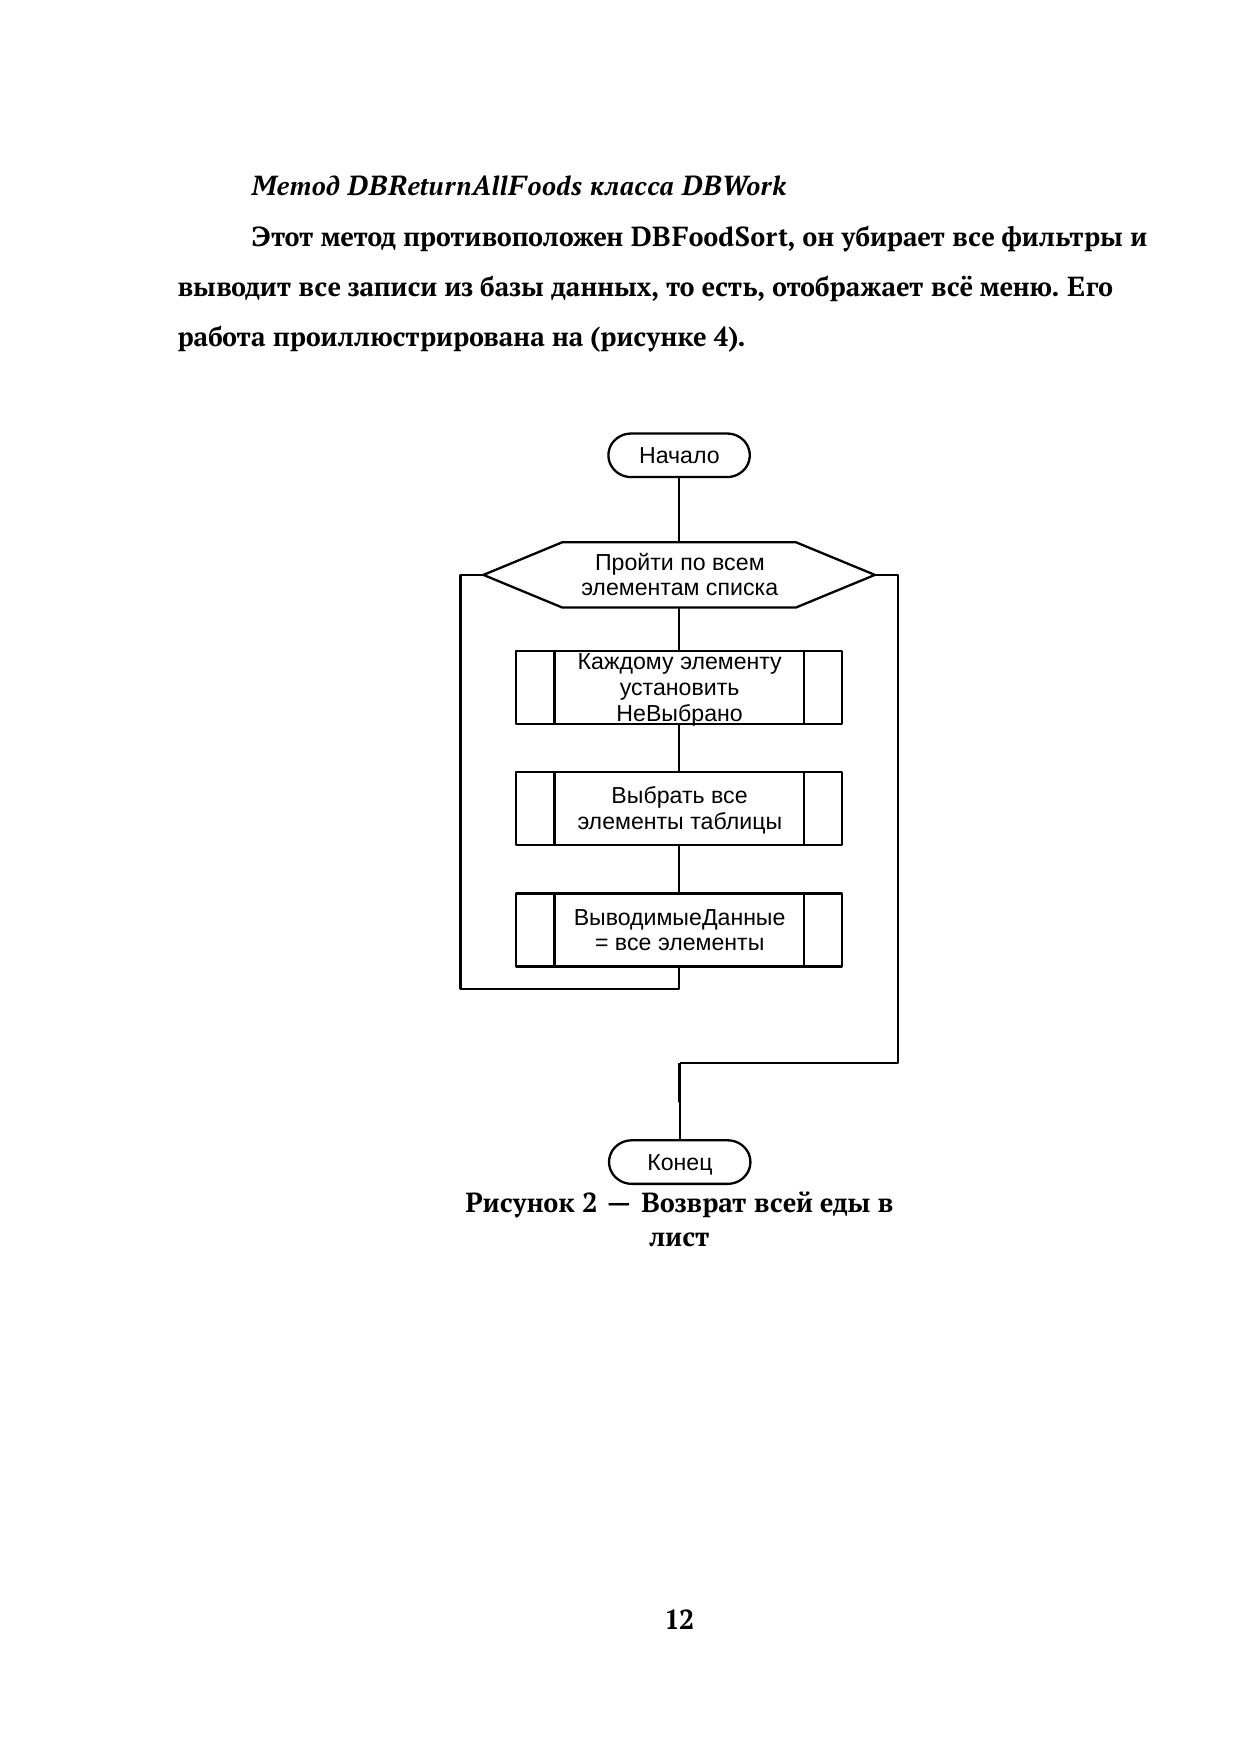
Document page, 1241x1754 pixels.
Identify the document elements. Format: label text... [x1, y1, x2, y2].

text Рисунок 2 — Возврат всей еды в лист [459, 576, 899, 1253]
text Рисунок 2 — Возврат всей еды в лист [680, 432, 899, 574]
text Этот метод противоположен DBFoodSort, он убирает все фильтры и выводит все записи из базы данных, то есть, отображает всё меню. Его работа проиллюстрирована на (рисунке 4). [177, 219, 1181, 353]
text Рисунок 2 — Возврат всей еды в лист [459, 432, 678, 574]
text Метод DBReturnAllFoods класса DBWork [177, 168, 1181, 202]
text Рисунок 2 — Возврат всей еды в лист [462, 576, 678, 988]
